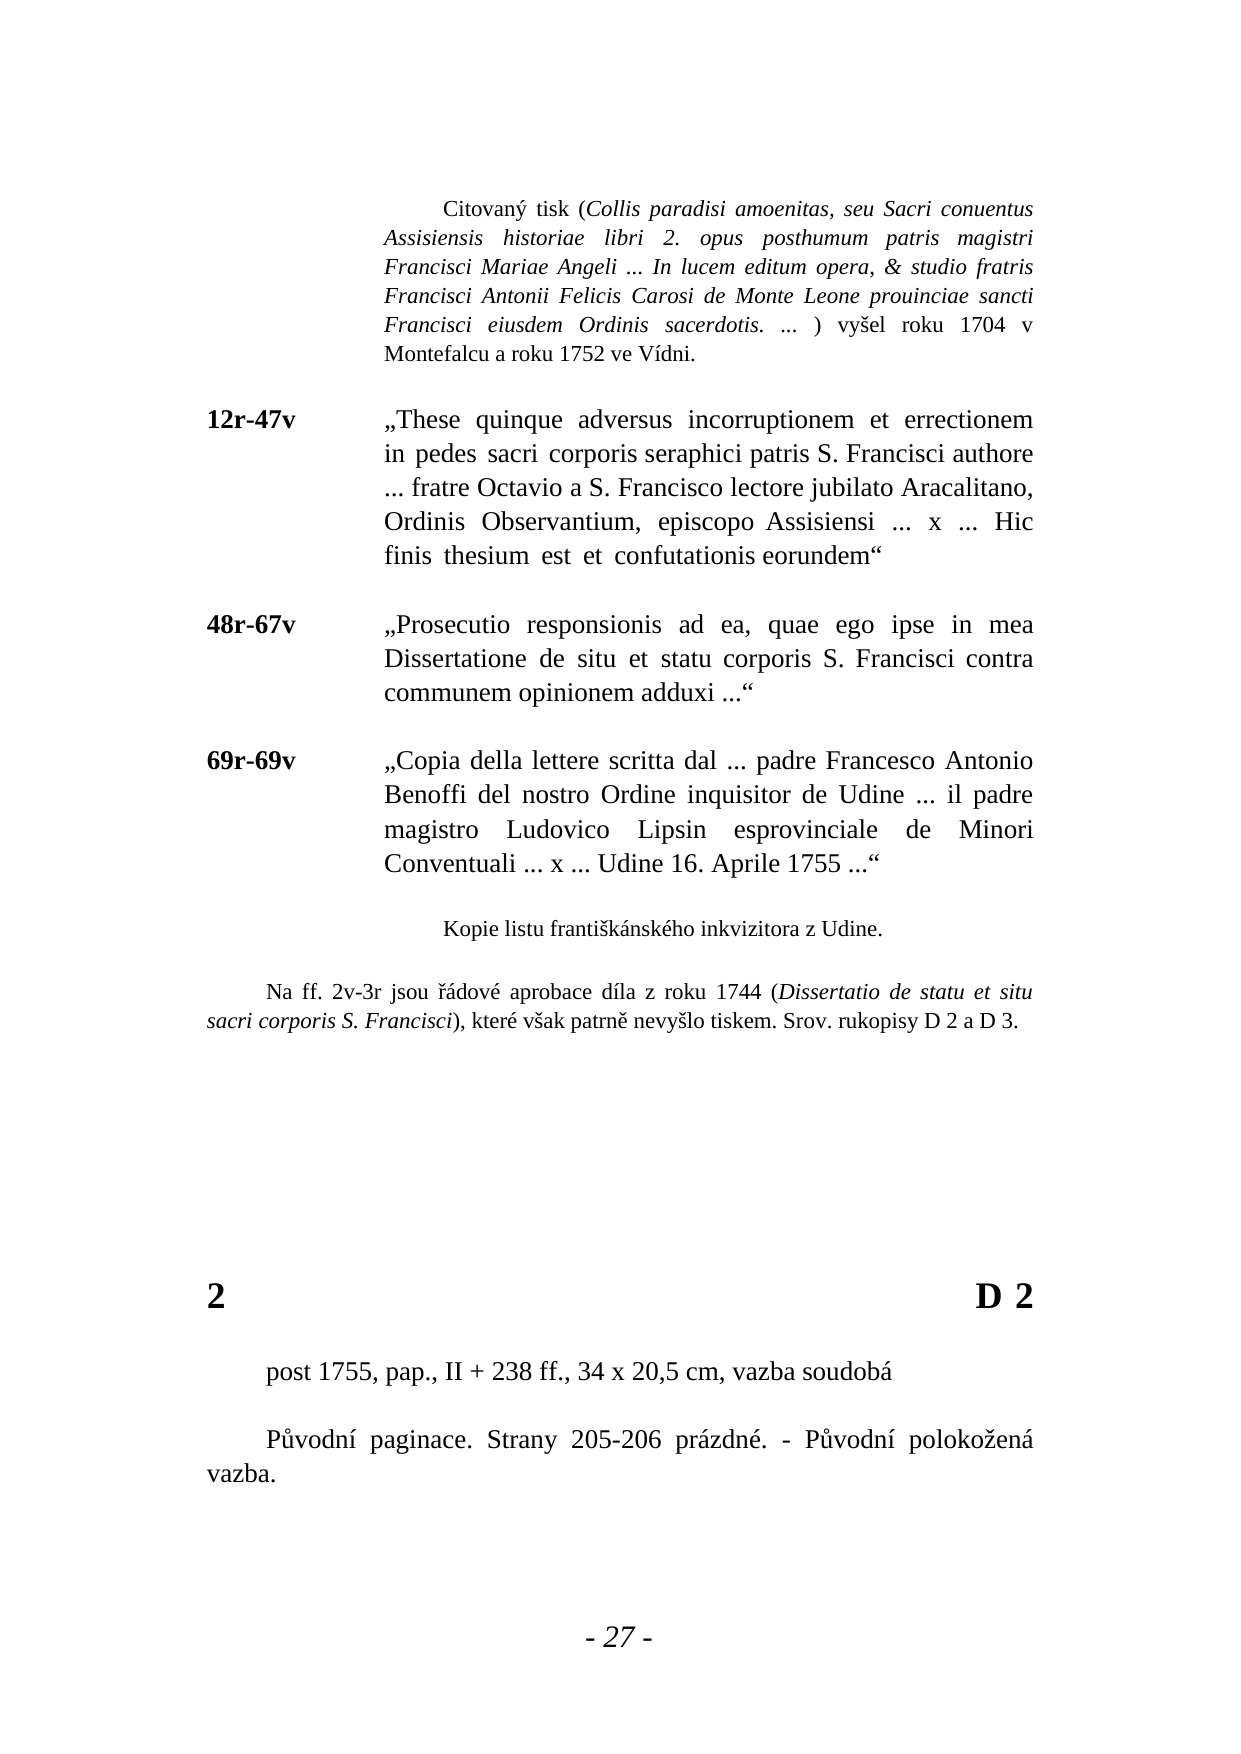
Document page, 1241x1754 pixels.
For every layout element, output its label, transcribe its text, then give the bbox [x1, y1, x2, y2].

text Citovaný tisk (Collis paradisi amoenitas, seu Sacri conuentus Assisiensis historiae libri 2. opus posthumum patris magistri Francisci Mariae Angeli ... In lucem editum opera, & studio fratris Francisci Antonii Felicis Carosi de Monte Leone prouinciae sancti Francisci eiusdem Ordinis sacerdotis. ... ) vyšel roku 1704 v Montefalcu a roku 1752 ve Vídni. [384, 195, 1033, 366]
text 48r-67v „Prosecutio responsionis ad ea, quae ego ipse in mea Dissertatione de situ et statu corporis S. Francisci contra communem opinionem adduxi ...“ [207, 608, 1033, 707]
text 2 D 2 [207, 1273, 1033, 1316]
text 69r-69v „Copia della lettere scritta dal ... padre Francesco Antonio Benoffi del nostro Ordine inquisitor de Udine ... il padre magistro Ludovico Lipsin esprovinciale de Minori Conventuali ... x ... Udine 16. Aprile 1755 ...“ [207, 744, 1033, 878]
text Kopie listu františkánského inkvizitora z Udine. [384, 915, 1033, 942]
text 12r-47v „These quinque adversus incorruptionem et errectionem in pedes sacri corporis seraphici patris S. Francisci authore ... fratre Octavio a S. Francisco lectore jubilato Aracalitano, Ordinis Observantium, episcopo Assisiensi ... x ... Hic finis thesium est et confutationis eorundem“ [207, 403, 1033, 571]
text Na ff. 2v-3r jsou řádové aprobace díla z roku 1744 (Dissertatio de statu et situ sacri corporis S. Francisci), které však patrně nevyšlo tiskem. Srov. rukopisy D 2 a D 3. [207, 978, 1033, 1034]
text Původní paginace. Strany 205-206 prázdné. - Původní polokožená vazba. [207, 1423, 1033, 1488]
text post 1755, pap., II + 238 ff., 34 x 20,5 cm, vazba soudobá [266, 1355, 1033, 1386]
